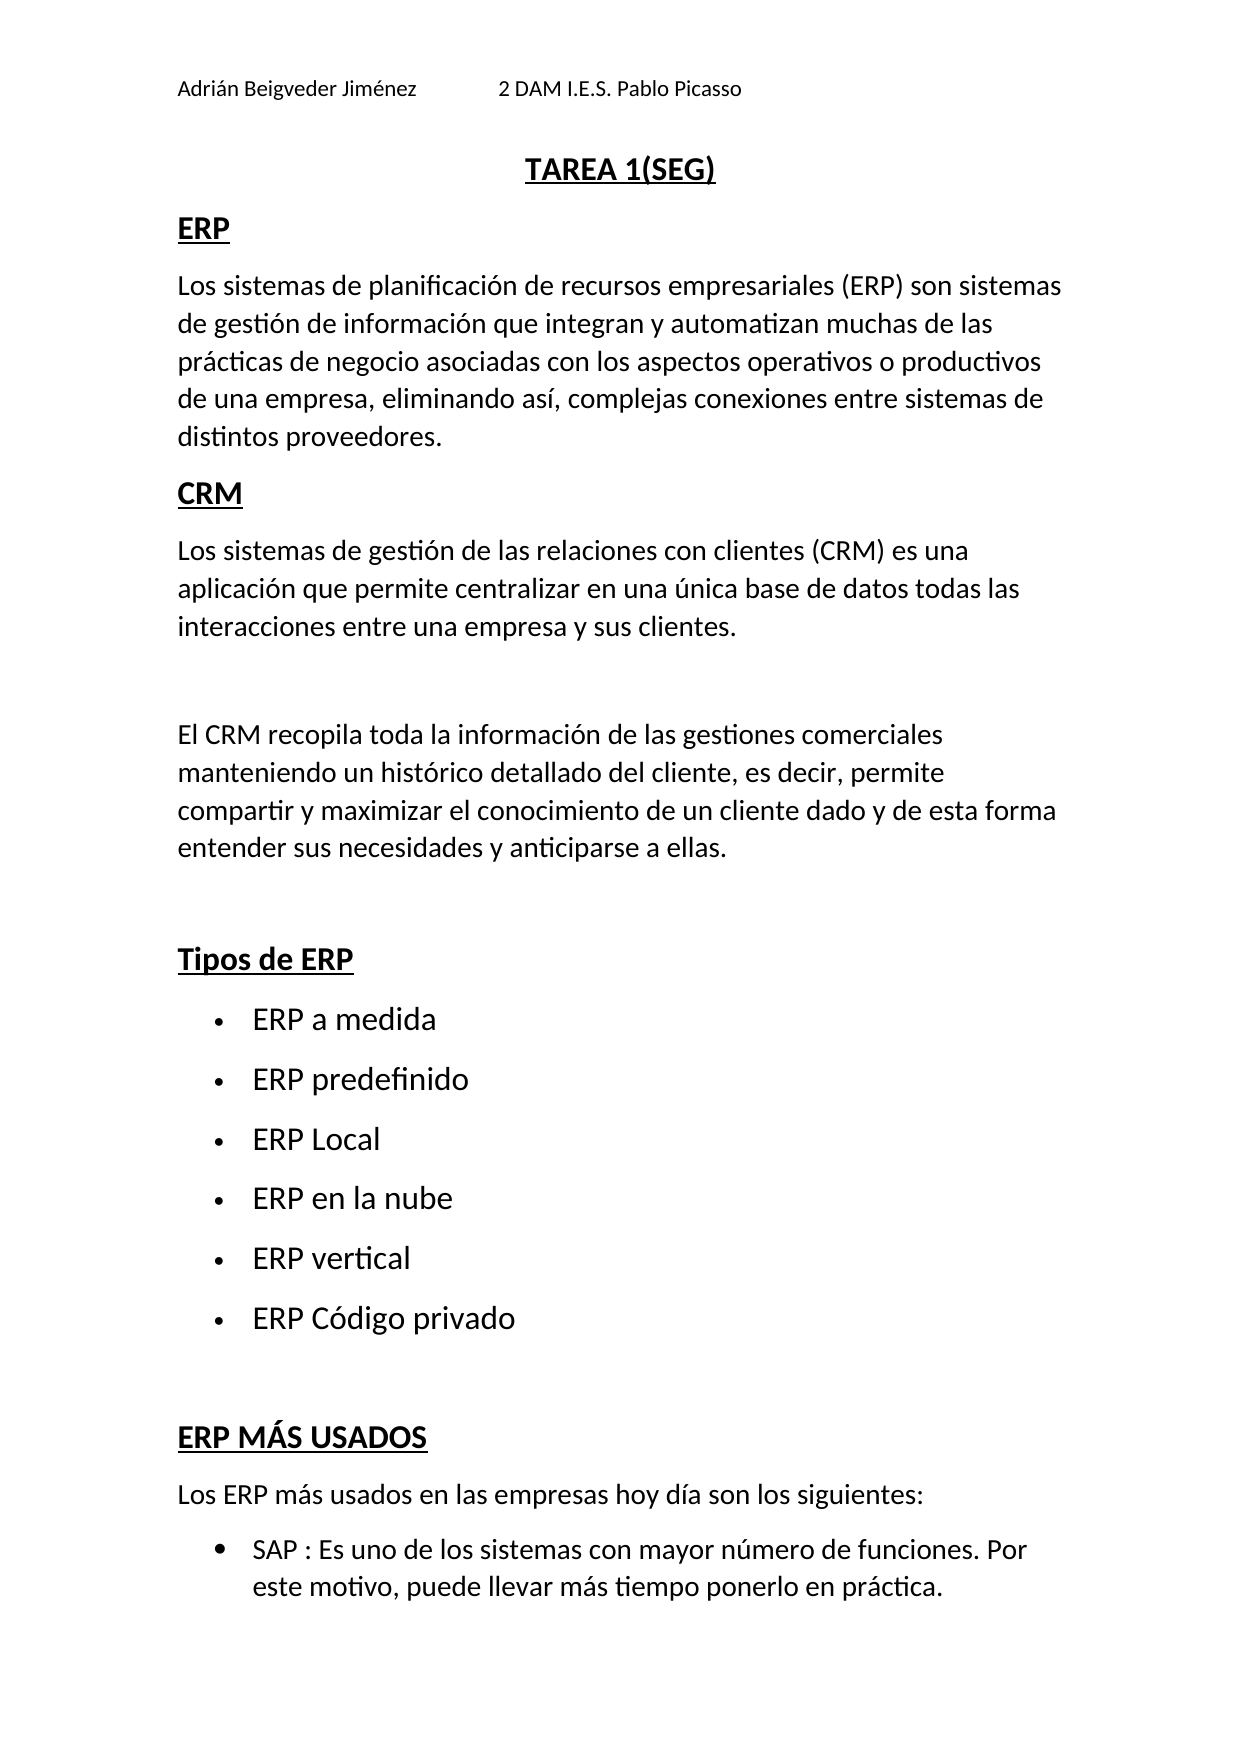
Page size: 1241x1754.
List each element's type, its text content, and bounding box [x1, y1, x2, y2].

list ERP vertical [215, 1237, 1063, 1278]
text CRM [177, 472, 1063, 513]
list SAP : Es uno de los sistemas con mayor número de funciones. Por este motivo, puede llevar más tiempo ponerlo en práctica. [215, 1531, 1063, 1604]
text TAREA 1(SEG) [177, 148, 1063, 188]
text ERP MÁS USADOS [177, 1417, 1063, 1457]
text Los sistemas de planificación de recursos empresariales (ERP) son sistemas de gestión de información que integran y automatizan muchas de las prácticas de negocio asociadas con los aspectos operativos o productivos de una empresa, eliminando así, complejas conexiones entre sistemas de distintos proveedores. [177, 267, 1063, 454]
list ERP a medida [215, 998, 1063, 1039]
text El CRM recopila toda la información de las gestiones comerciales manteniendo un histórico detallado del cliente, es decir, permite compartir y maximizar el conocimiento de un cliente dado y de esta forma entender sus necesidades y anticiparse a ellas. [177, 716, 1063, 865]
list ERP Código privado [215, 1297, 1063, 1338]
text Tipos de ERP [177, 938, 1063, 979]
list ERP Local [215, 1118, 1063, 1158]
list ERP en la nube [215, 1177, 1063, 1218]
list ERP predefinido [215, 1058, 1063, 1098]
text Los ERP más usados en las empresas hoy día son los siguientes: [177, 1476, 1063, 1512]
text Los sistemas de gestión de las relaciones con clientes (CRM) es una aplicación que permite centralizar en una única base de datos todas las interacciones entre una empresa y sus clientes. [177, 532, 1063, 643]
text ERP [177, 207, 1063, 248]
